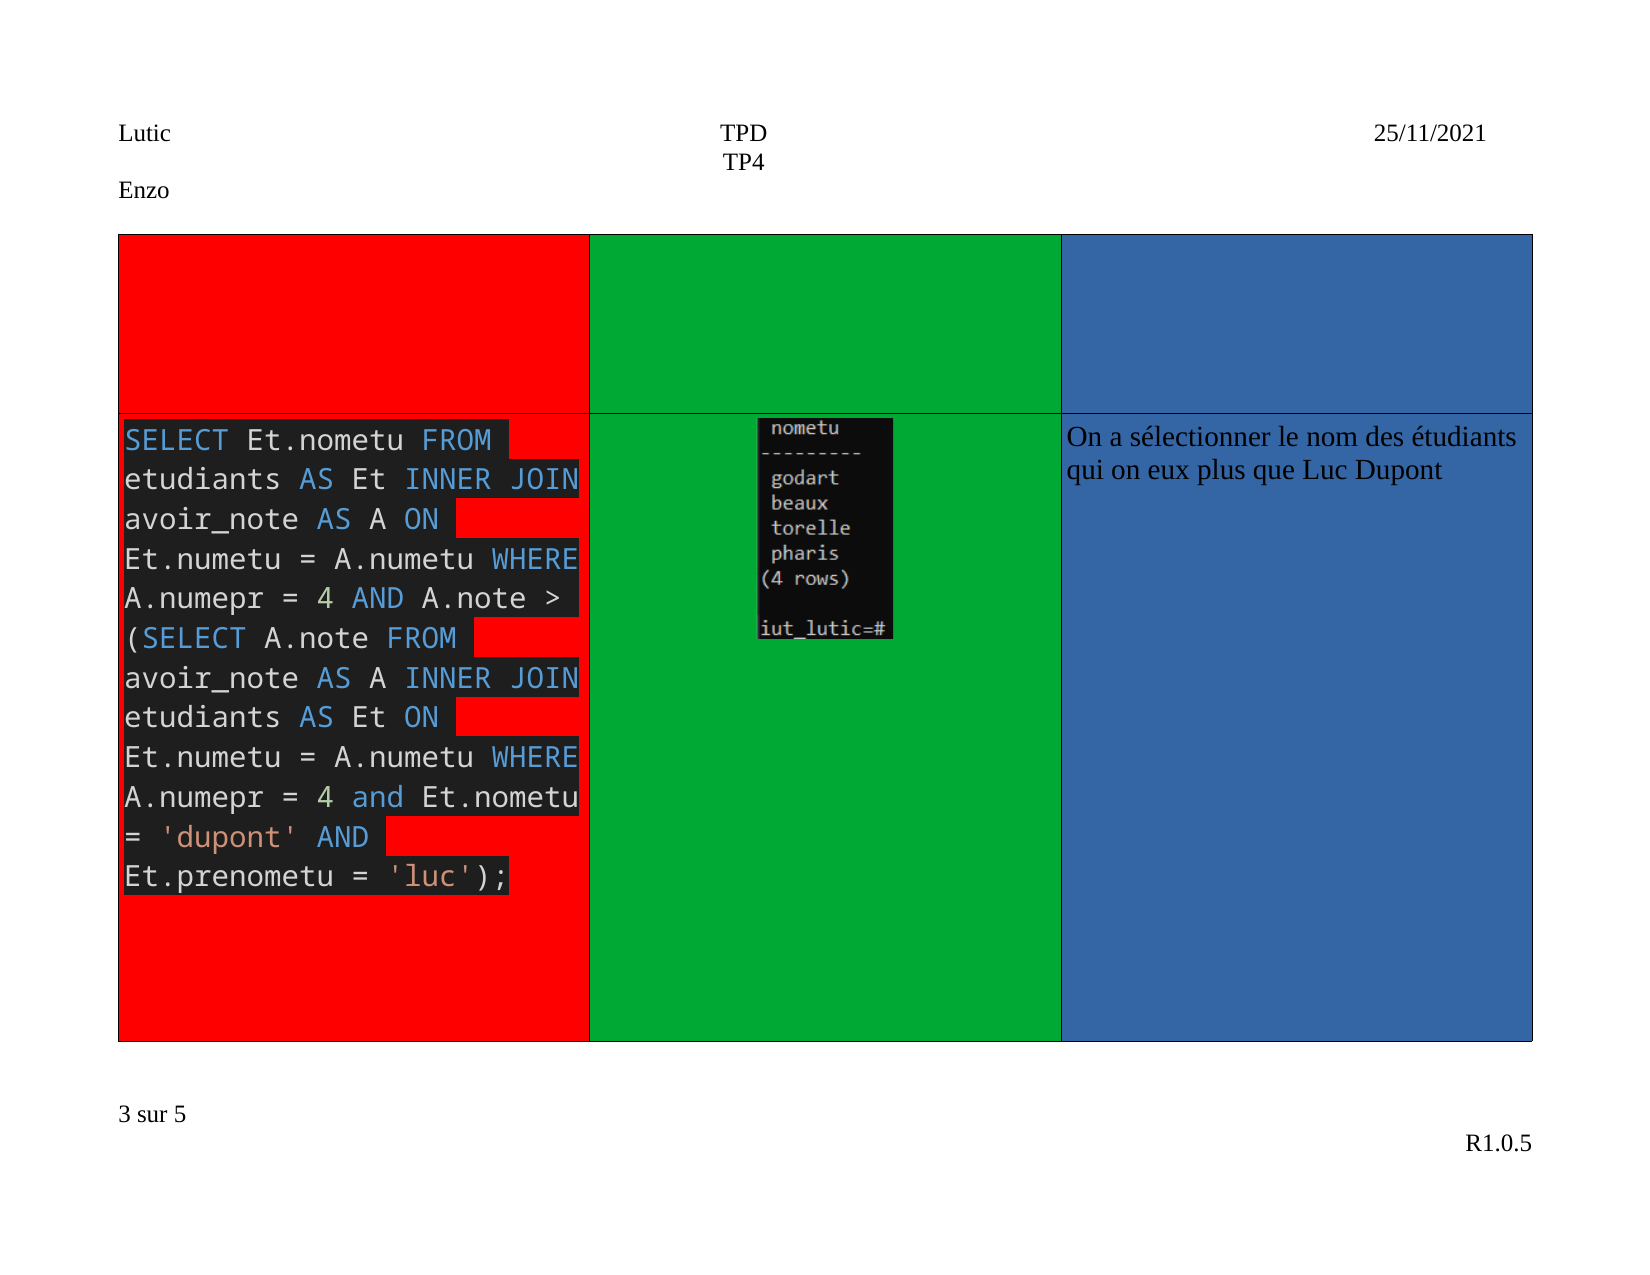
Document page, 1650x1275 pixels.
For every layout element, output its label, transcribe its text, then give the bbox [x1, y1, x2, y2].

table_cell [119, 235, 589, 413]
table_cell SELECT Et.nometu FROM etudiants AS Et INNER JOIN avoir_note AS A ON Et.numetu = A.numetu WHERE A.numepr = 4 AND A.note > (SELECT A.note FROM avoir_note AS A INNER JOIN etudiants AS Et ON Et.numetu = A.numetu WHERE A.numepr = 4 and Et.nometu = 'dupont' AND Et.prenometu = 'luc'); [119, 414, 589, 1041]
table_cell [590, 235, 1061, 413]
table_cell [1062, 235, 1532, 413]
table_cell [590, 414, 1061, 1041]
picture [756, 418, 894, 639]
table_cell On a sélectionner le nom des étudiants qui on eux plus que Luc Dupont [1062, 414, 1532, 1041]
